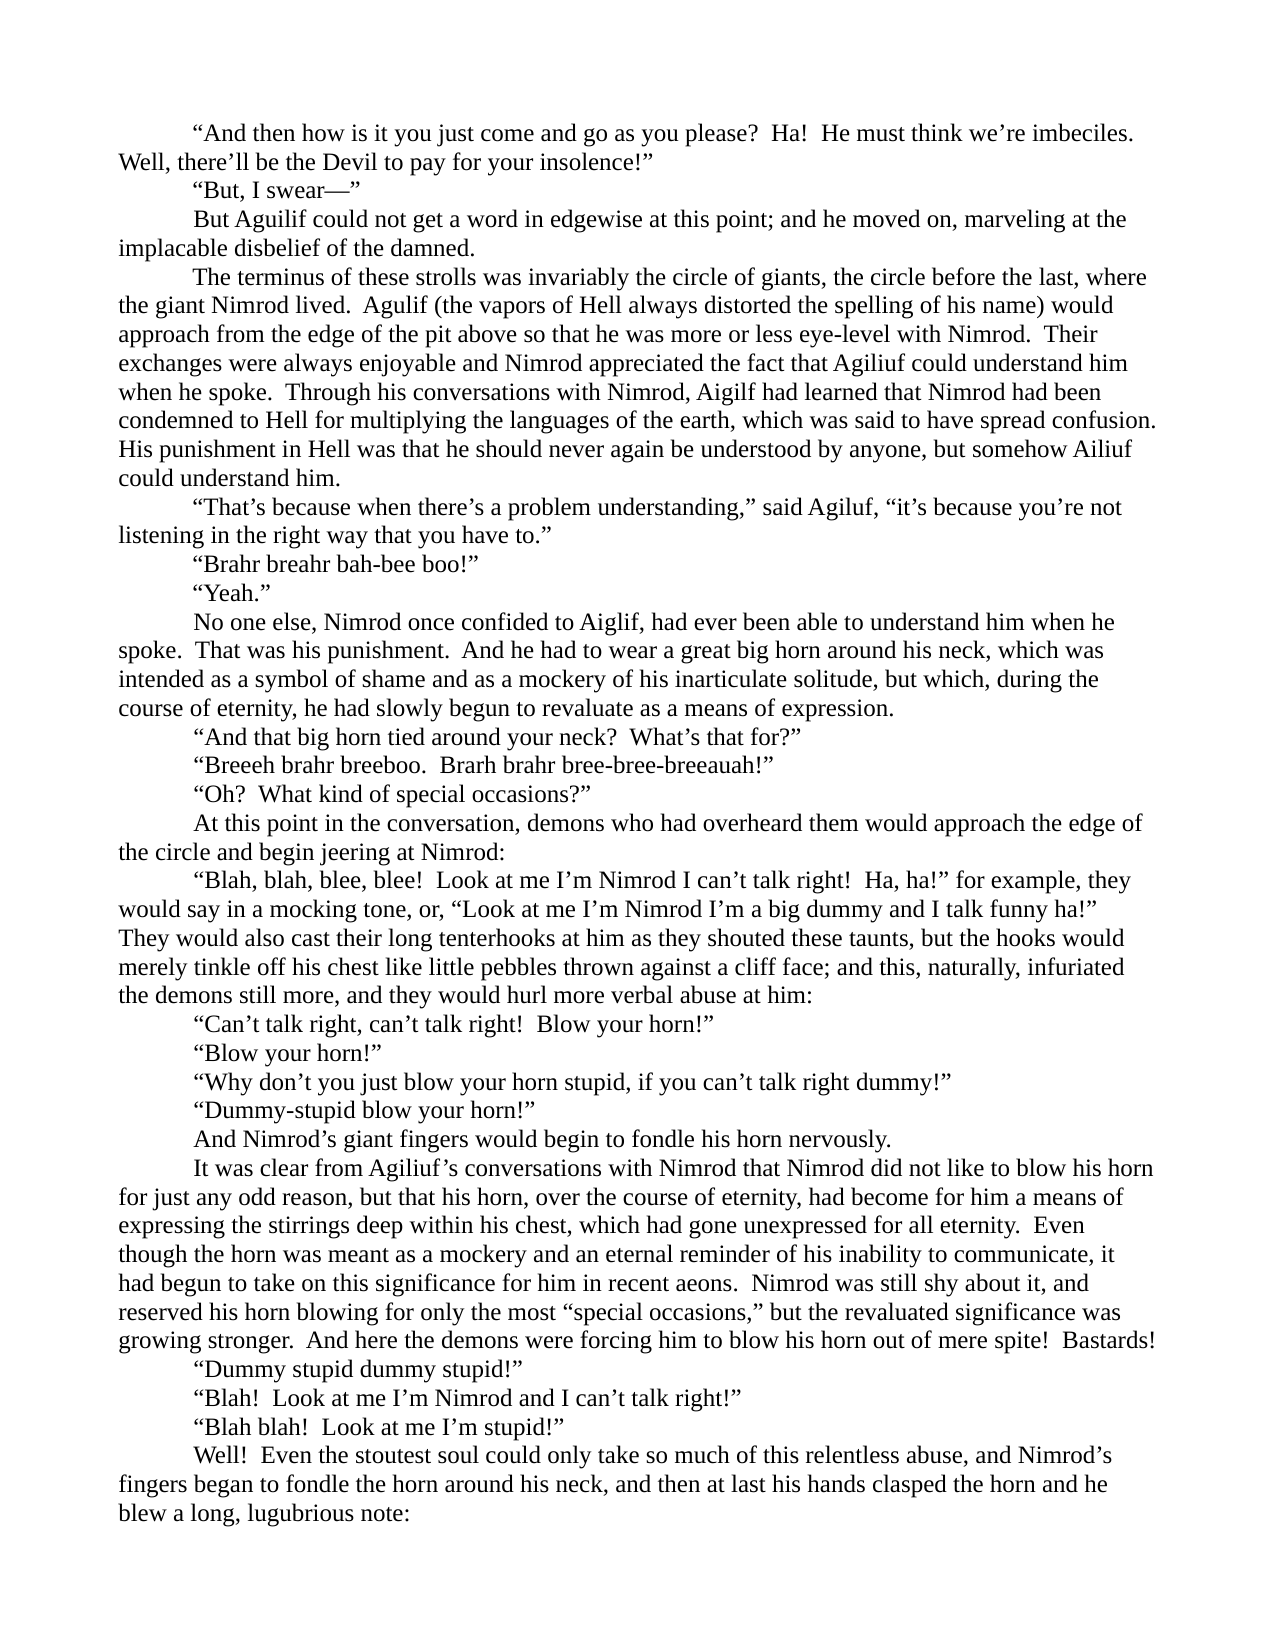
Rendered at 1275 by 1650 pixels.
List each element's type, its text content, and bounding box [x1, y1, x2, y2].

text “Oh? What kind of special occasions?” [118, 779, 1157, 808]
text “And then how is it you just come and go as you please? Ha! He must think we’re imbeciles. Well, there’ll be the Devil to pay for your insolence!” [118, 118, 1157, 176]
text “But, I swear—” [118, 176, 1157, 204]
text No one else, Nimrod once confided to Aiglif, had ever been able to understand him when he spoke. That was his punishment. And he had to wear a great big horn around his neck, which was intended as a symbol of shame and as a mockery of his inarticulate solitude, but which, during the course of eternity, he had slowly begun to revaluate as a means of expression. [118, 607, 1157, 722]
text “And that big horn tied around your neck? What’s that for?” [118, 722, 1157, 751]
text But Aguilif could not get a word in edgewise at this point; and he moved on, marveling at the implacable disbelief of the damned. [118, 204, 1157, 262]
text Well! Even the stoutest soul could only take so much of this relentless abuse, and Nimrod’s fingers began to fondle the horn around his neck, and then at last his hands clasped the horn and he blew a long, lugubrious note: [118, 1441, 1157, 1527]
text “Blah blah! Look at me I’m stupid!” [118, 1412, 1157, 1441]
text At this point in the conversation, demons who had overheard them would approach the edge of the circle and begin jeering at Nimrod: [118, 808, 1157, 866]
text “Brahr breahr bah-bee boo!” [118, 549, 1157, 578]
text “Blow your horn!” [118, 1038, 1157, 1067]
text “Dummy stupid dummy stupid!” [118, 1354, 1157, 1383]
text “Dummy-stupid blow your horn!” [118, 1096, 1157, 1124]
text It was clear from Agiliuf’s conversations with Nimrod that Nimrod did not like to blow his horn for just any odd reason, but that his horn, over the course of eternity, had become for him a means of expressing the stirrings deep within his chest, which had gone unexpressed for all eternity. Even though the horn was meant as a mockery and an eternal reminder of his inability to communicate, it had begun to take on this significance for him in recent aeons. Nimrod was still shy about it, and reserved his horn blowing for only the most “special occasions,” but the revaluated significance was growing stronger. And here the demons were forcing him to blow his horn out of mere spite! Bastards! [118, 1153, 1157, 1354]
text “Breeeh brahr breeboo. Brarh brahr bree-bree-breeauah!” [118, 751, 1157, 779]
text “Blah, blah, blee, blee! Look at me I’m Nimrod I can’t talk right! Ha, ha!” for example, they would say in a mocking tone, or, “Look at me I’m Nimrod I’m a big dummy and I talk funny ha!” They would also cast their long tenterhooks at him as they shouted these taunts, but the hooks would merely tinkle off his chest like little pebbles thrown against a cliff face; and this, naturally, infuriated the demons still more, and they would hurl more verbal abuse at him: [118, 866, 1157, 1009]
text “Can’t talk right, can’t talk right! Blow your horn!” [118, 1009, 1157, 1038]
text “Blah! Look at me I’m Nimrod and I can’t talk right!” [118, 1383, 1157, 1412]
text And Nimrod’s giant fingers would begin to fondle his horn nervously. [118, 1124, 1157, 1153]
text “Yeah.” [118, 578, 1157, 607]
text “Why don’t you just blow your horn stupid, if you can’t talk right dummy!” [118, 1067, 1157, 1096]
text “That’s because when there’s a problem understanding,” said Agiluf, “it’s because you’re not listening in the right way that you have to.” [118, 492, 1157, 549]
text The terminus of these strolls was invariably the circle of giants, the circle before the last, where the giant Nimrod lived. Agulif (the vapors of Hell always distorted the spelling of his name) would approach from the edge of the pit above so that he was more or less eye-level with Nimrod. Their exchanges were always enjoyable and Nimrod appreciated the fact that Agiliuf could understand him when he spoke. Through his conversations with Nimrod, Aigilf had learned that Nimrod had been condemned to Hell for multiplying the languages of the earth, which was said to have spread confusion. His punishment in Hell was that he should never again be understood by anyone, but somehow Ailiuf could understand him. [118, 262, 1157, 492]
